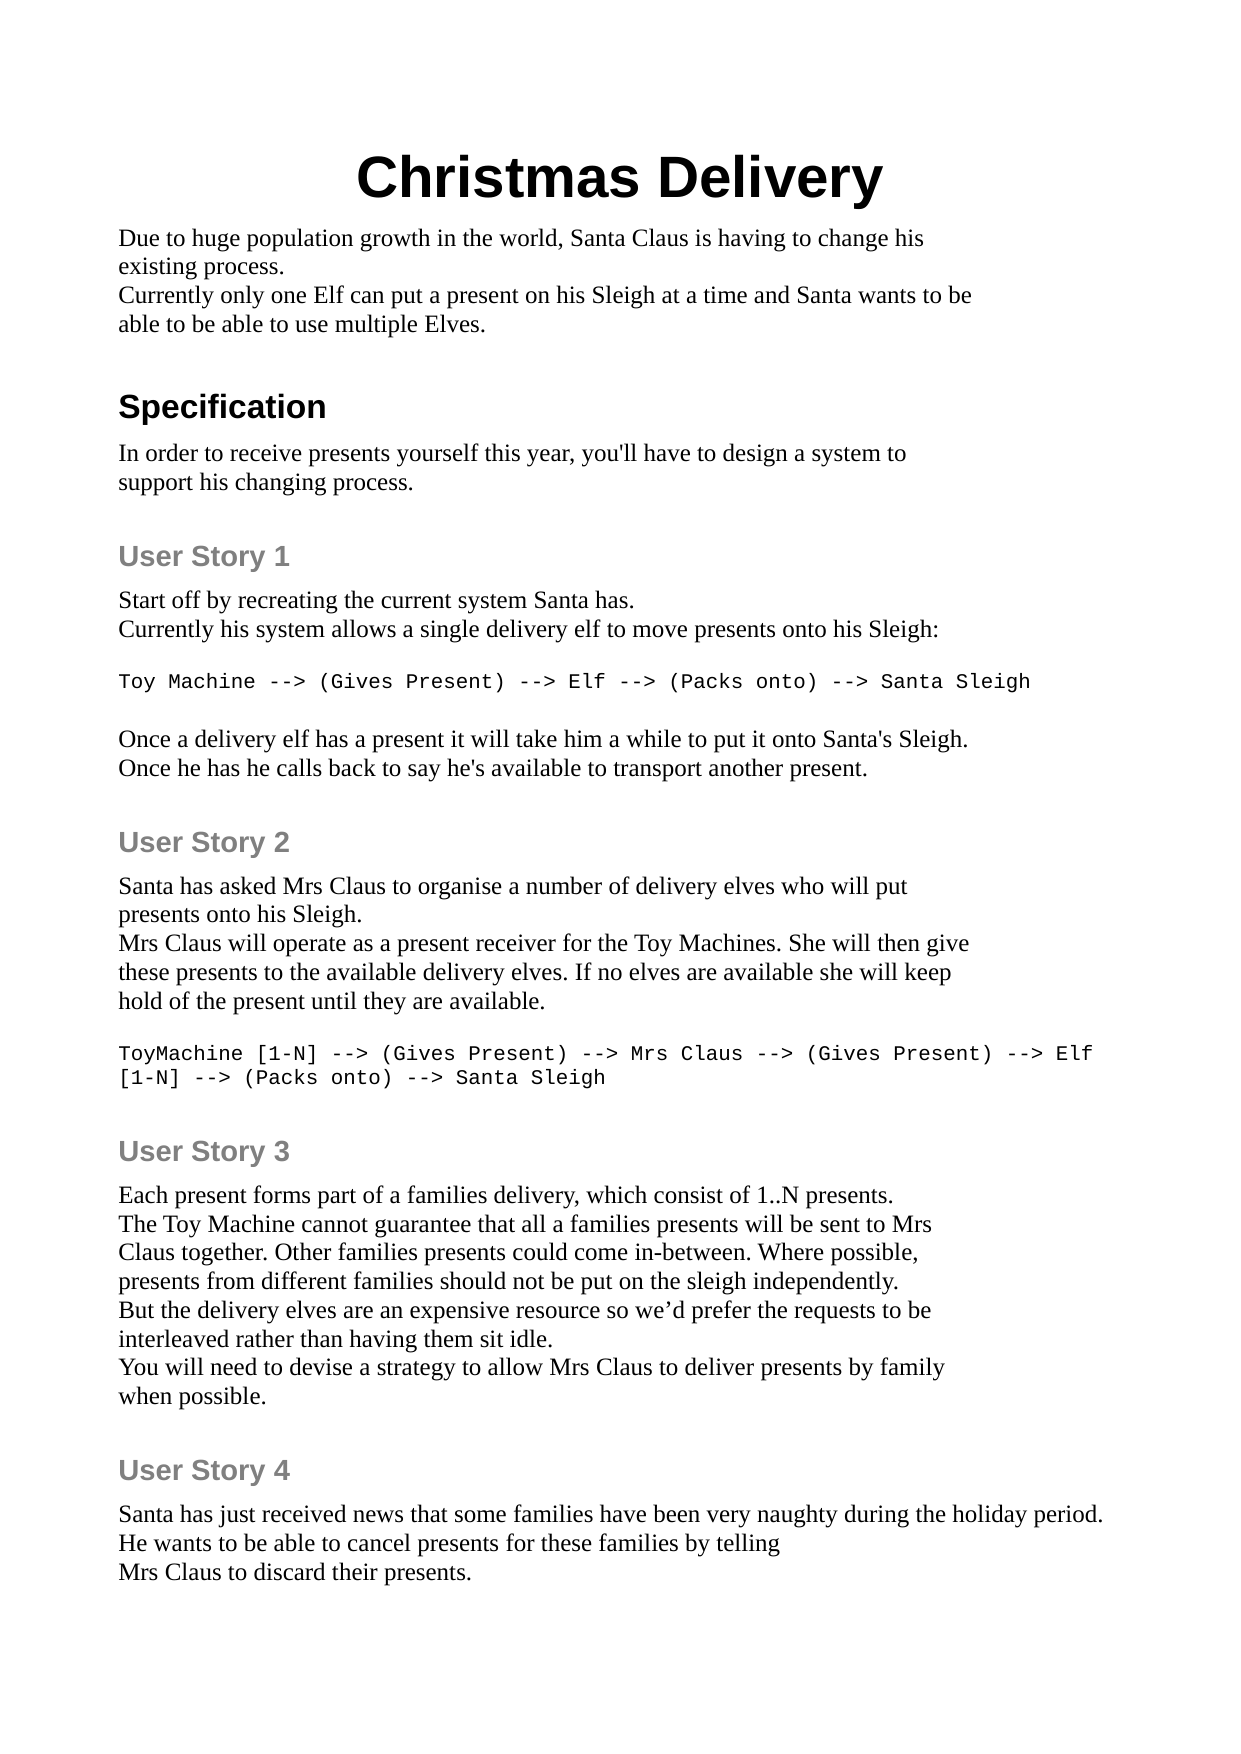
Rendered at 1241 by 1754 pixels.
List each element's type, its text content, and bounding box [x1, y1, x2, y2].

subtitle User Story 1 [118, 539, 1122, 573]
text Mrs Claus will operate as a present receiver for the Toy Machines. She will then give [118, 928, 1122, 957]
text You will need to devise a strategy to allow Mrs Claus to deliver presents by family [118, 1352, 1122, 1381]
text Santa has just received news that some families have been very naughty during the holiday period. He wants to be able to cancel presents for these families by telling [118, 1499, 1122, 1557]
subtitle User Story 3 [118, 1134, 1122, 1167]
text Currently his system allows a single delivery elf to move presents onto his Sleigh: [118, 614, 1122, 643]
text support his changing process. [118, 467, 1122, 496]
subtitle Specification [118, 387, 1122, 426]
text existing process. [118, 251, 1122, 280]
text In order to receive presents yourself this year, you'll have to design a system to [118, 438, 1122, 467]
text Currently only one Elf can put a present on his Sleigh at a time and Santa wants to be [118, 280, 1122, 309]
text Due to huge population growth in the world, Santa Claus is having to change his [118, 223, 1122, 251]
text when possible. [118, 1381, 1122, 1410]
subtitle User Story 2 [118, 825, 1122, 858]
text able to be able to use multiple Elves. [118, 309, 1122, 338]
text presents from different families should not be put on the sleigh independently. [118, 1266, 1122, 1295]
text these presents to the available delivery elves. If no elves are available she will keep [118, 957, 1122, 986]
text Mrs Claus to discard their presents. [118, 1557, 1122, 1586]
title Christmas Delivery [118, 143, 1122, 210]
text Santa has asked Mrs Claus to organise a number of delivery elves who will put [118, 871, 1122, 899]
text hold of the present until they are available. [118, 986, 1122, 1014]
text ToyMachine [1-N] --> (Gives Present) --> Mrs Claus --> (Gives Present) --> Elf [1-N] --> (Packs onto) --> Santa Sleigh [118, 1043, 1122, 1091]
text Once he has he calls back to say he's available to transport another present. [118, 753, 1122, 781]
text interleaved rather than having them sit idle. [118, 1324, 1122, 1352]
text presents onto his Sleigh. [118, 899, 1122, 928]
text The Toy Machine cannot guarantee that all a families presents will be sent to Mrs [118, 1209, 1122, 1237]
text Start off by recreating the current system Santa has. [118, 585, 1122, 614]
text But the delivery elves are an expensive resource so we’d prefer the requests to be [118, 1295, 1122, 1324]
text Claus together. Other families presents could come in-between. Where possible, [118, 1237, 1122, 1266]
text Once a delivery elf has a present it will take him a while to put it onto Santa's Sleigh. [118, 724, 1122, 753]
subtitle User Story 4 [118, 1453, 1122, 1487]
text Toy Machine --> (Gives Present) --> Elf --> (Packs onto) --> Santa Sleigh [118, 672, 1122, 695]
text Each present forms part of a families delivery, which consist of 1..N presents. [118, 1180, 1122, 1209]
